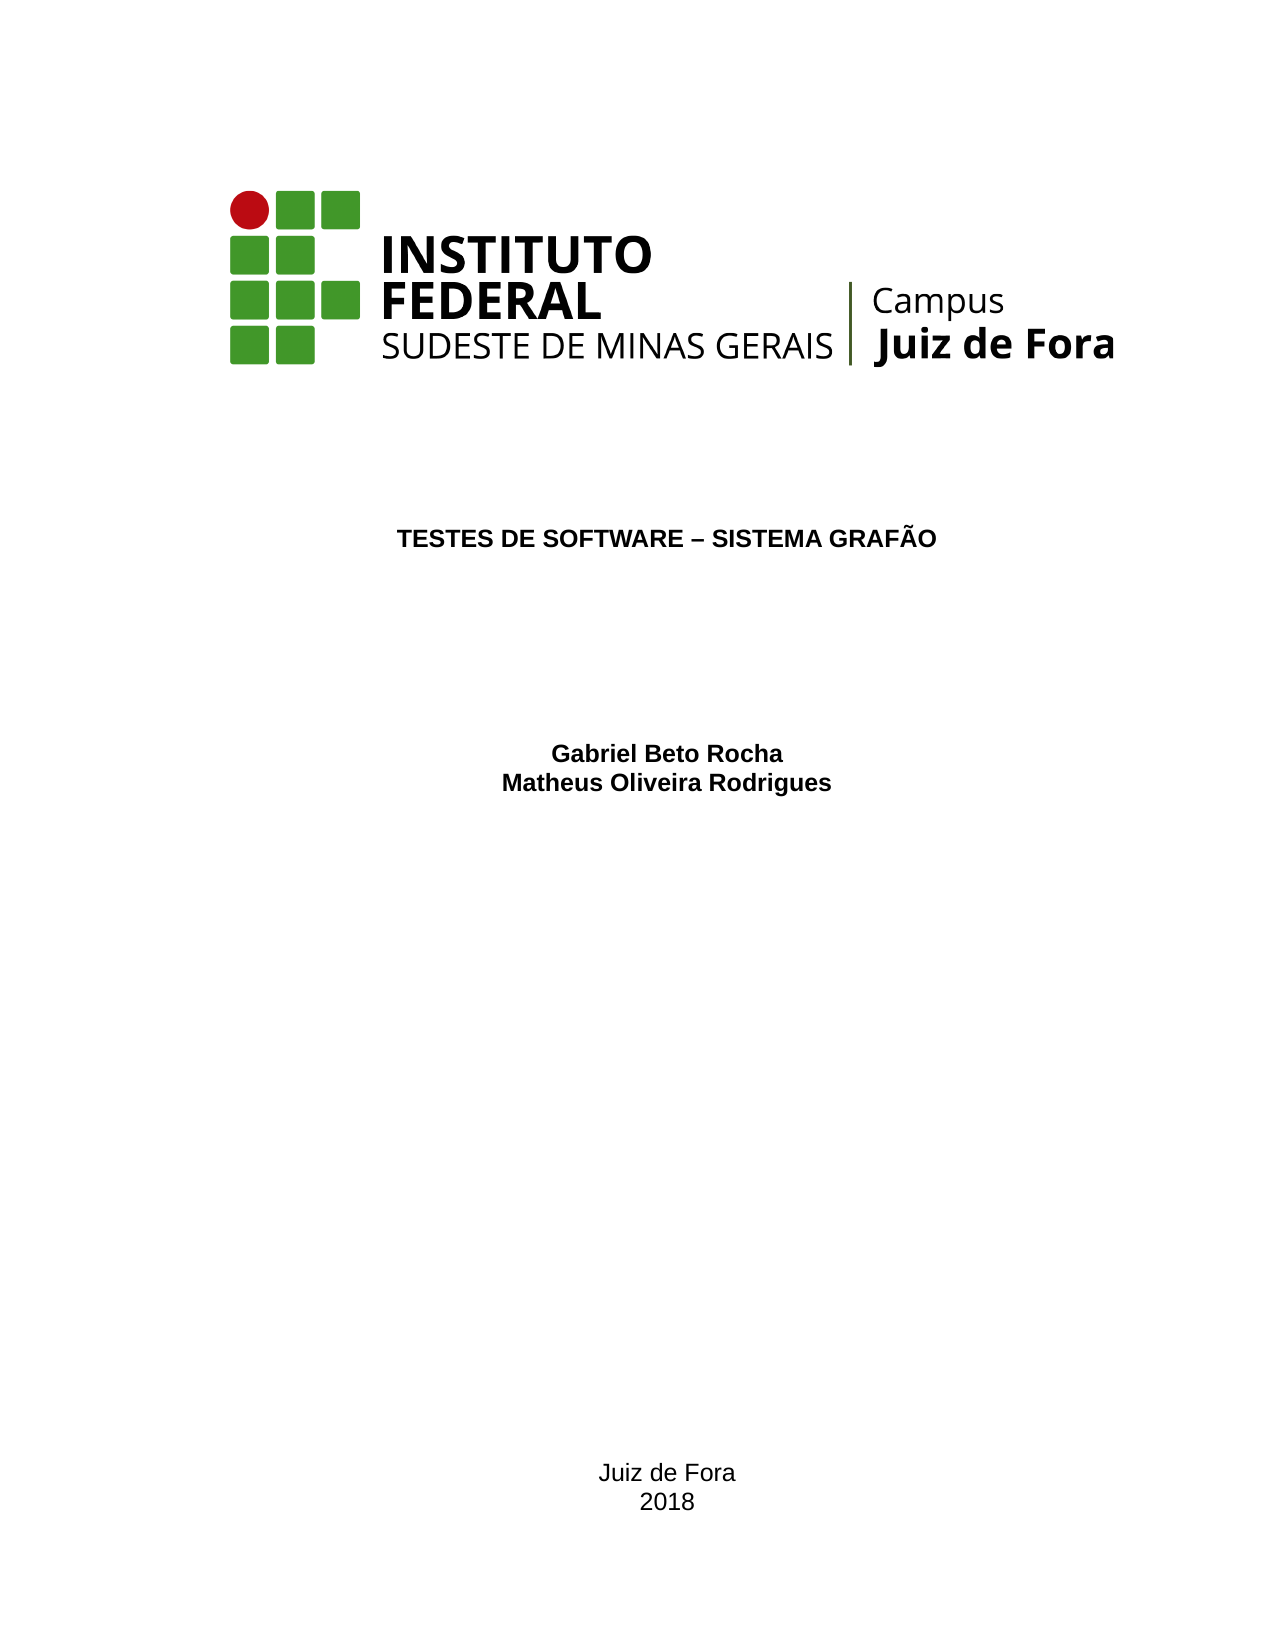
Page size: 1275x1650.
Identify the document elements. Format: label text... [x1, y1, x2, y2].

text TESTES DE SOFTWARE – SISTEMA GRAFÃO [177, 523, 1157, 552]
text Matheus Oliveira Rodrigues [177, 768, 1157, 797]
text 2018 [177, 1487, 1157, 1515]
text Gabriel Beto Rocha [177, 739, 1157, 768]
picture [221, 177, 1114, 380]
text Juiz de Fora [177, 1458, 1157, 1487]
